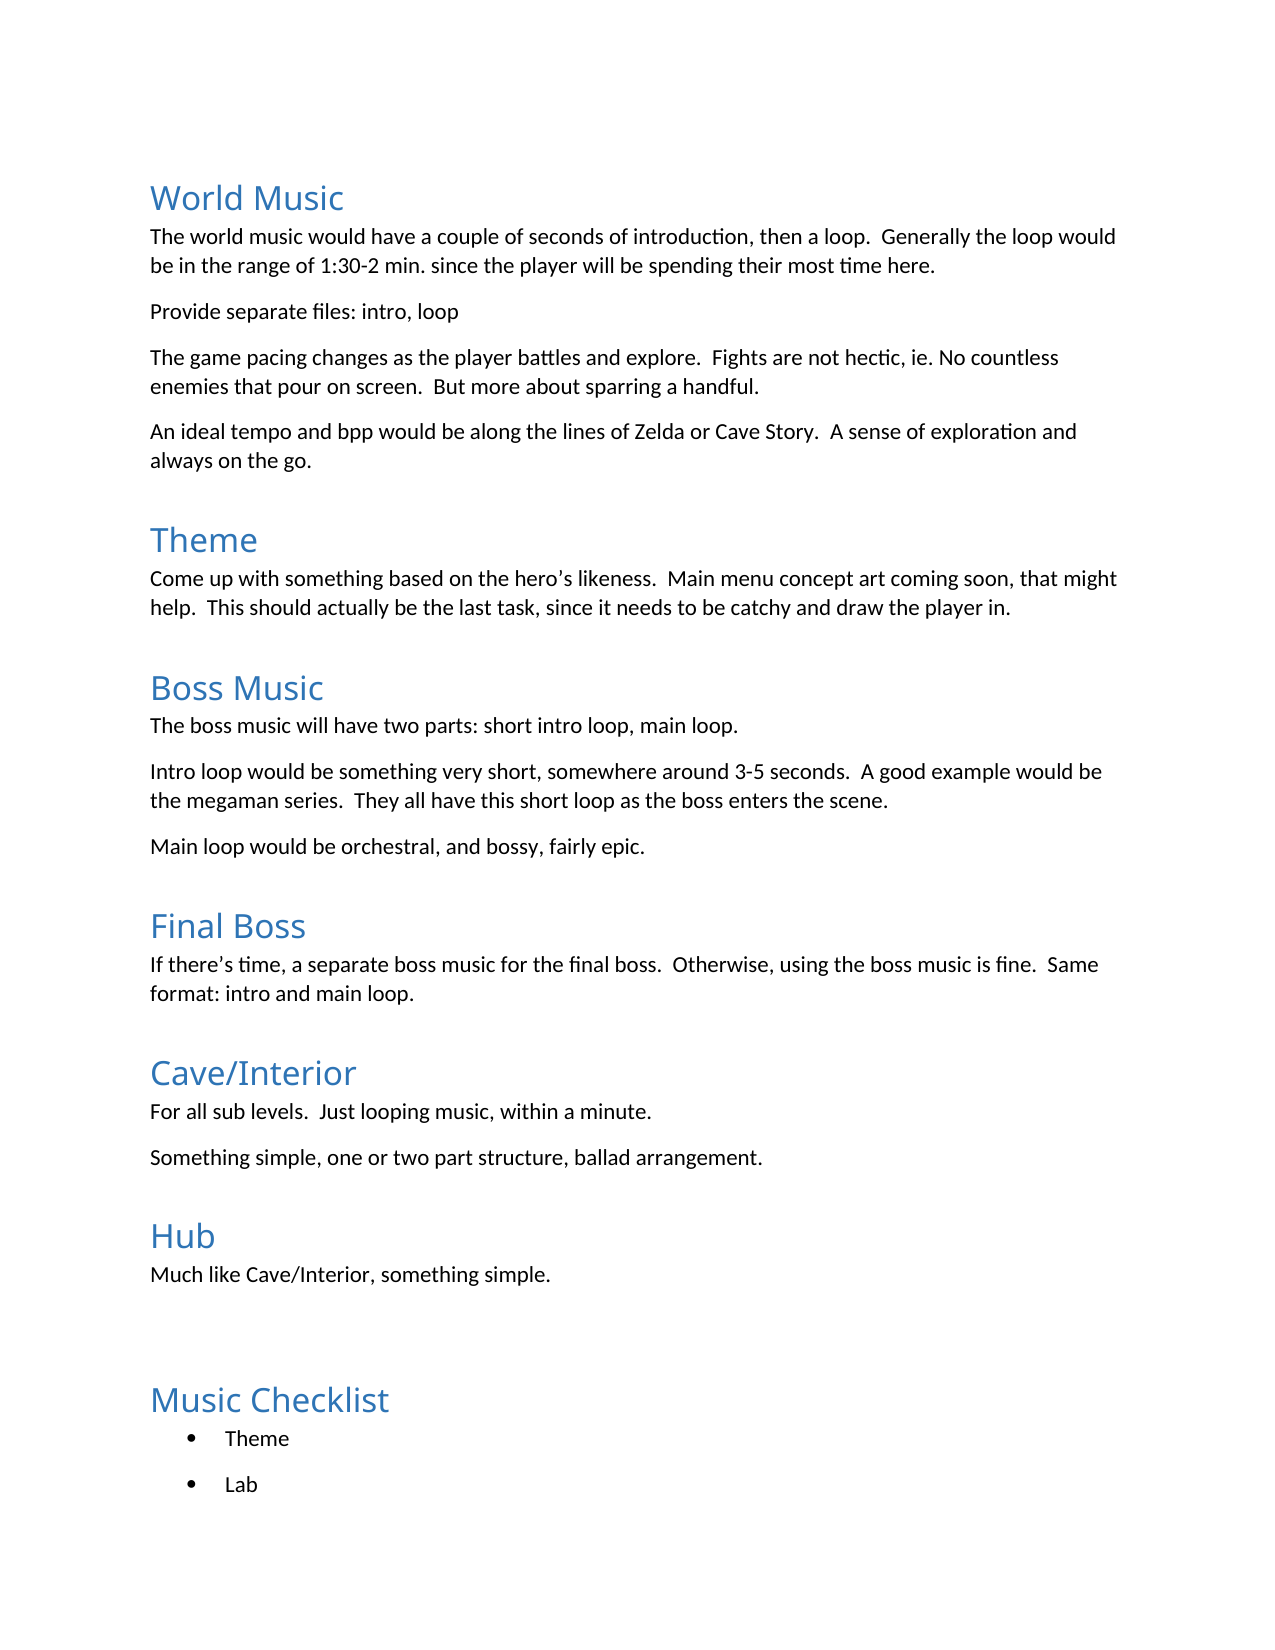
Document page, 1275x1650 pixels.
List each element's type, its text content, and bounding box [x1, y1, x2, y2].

text The boss music will have two parts: short intro loop, main loop. [150, 711, 1125, 739]
list Lab [187, 1470, 1125, 1498]
text Something simple, one or two part structure, ballad arrangement. [150, 1143, 1125, 1171]
subtitle Cave/Interior [150, 1050, 1125, 1095]
text Much like Cave/Interior, something simple. [150, 1261, 1125, 1288]
text For all sub levels. Just looping music, within a minute. [150, 1097, 1125, 1125]
text The world music would have a couple of seconds of introduction, then a loop. Generally the loop would be in the range of 1:30-2 min. since the player will be spending their most time here. [150, 222, 1125, 279]
text Intro loop would be something very short, somewhere around 3-5 seconds. A good example would be the megaman series. They all have this short loop as the boss enters the scene. [150, 757, 1125, 814]
text Come up with something based on the hero’s likeness. Main menu concept art coming soon, that might help. This should actually be the last task, since it needs to be catchy and draw the player in. [150, 564, 1125, 622]
subtitle Final Boss [150, 903, 1125, 948]
text If there’s time, a separate boss music for the final boss. Otherwise, using the boss music is fine. Same format: intro and main loop. [150, 950, 1125, 1007]
subtitle Hub [150, 1213, 1125, 1259]
subtitle Boss Music [150, 664, 1125, 710]
subtitle Music Checklist [150, 1377, 1125, 1422]
subtitle World Music [150, 175, 1125, 220]
text The game pacing changes as the player battles and explore. Fights are not hectic, ie. No countless enemies that pour on screen. But more about sparring a handful. [150, 343, 1125, 400]
subtitle Theme [150, 517, 1125, 563]
text Provide separate files: intro, loop [150, 297, 1125, 325]
text Main loop would be orchestral, and bossy, fairly epic. [150, 832, 1125, 860]
list Theme [187, 1424, 1125, 1452]
text An ideal tempo and bpp would be along the lines of Zelda or Cave Story. A sense of exploration and always on the go. [150, 417, 1125, 474]
